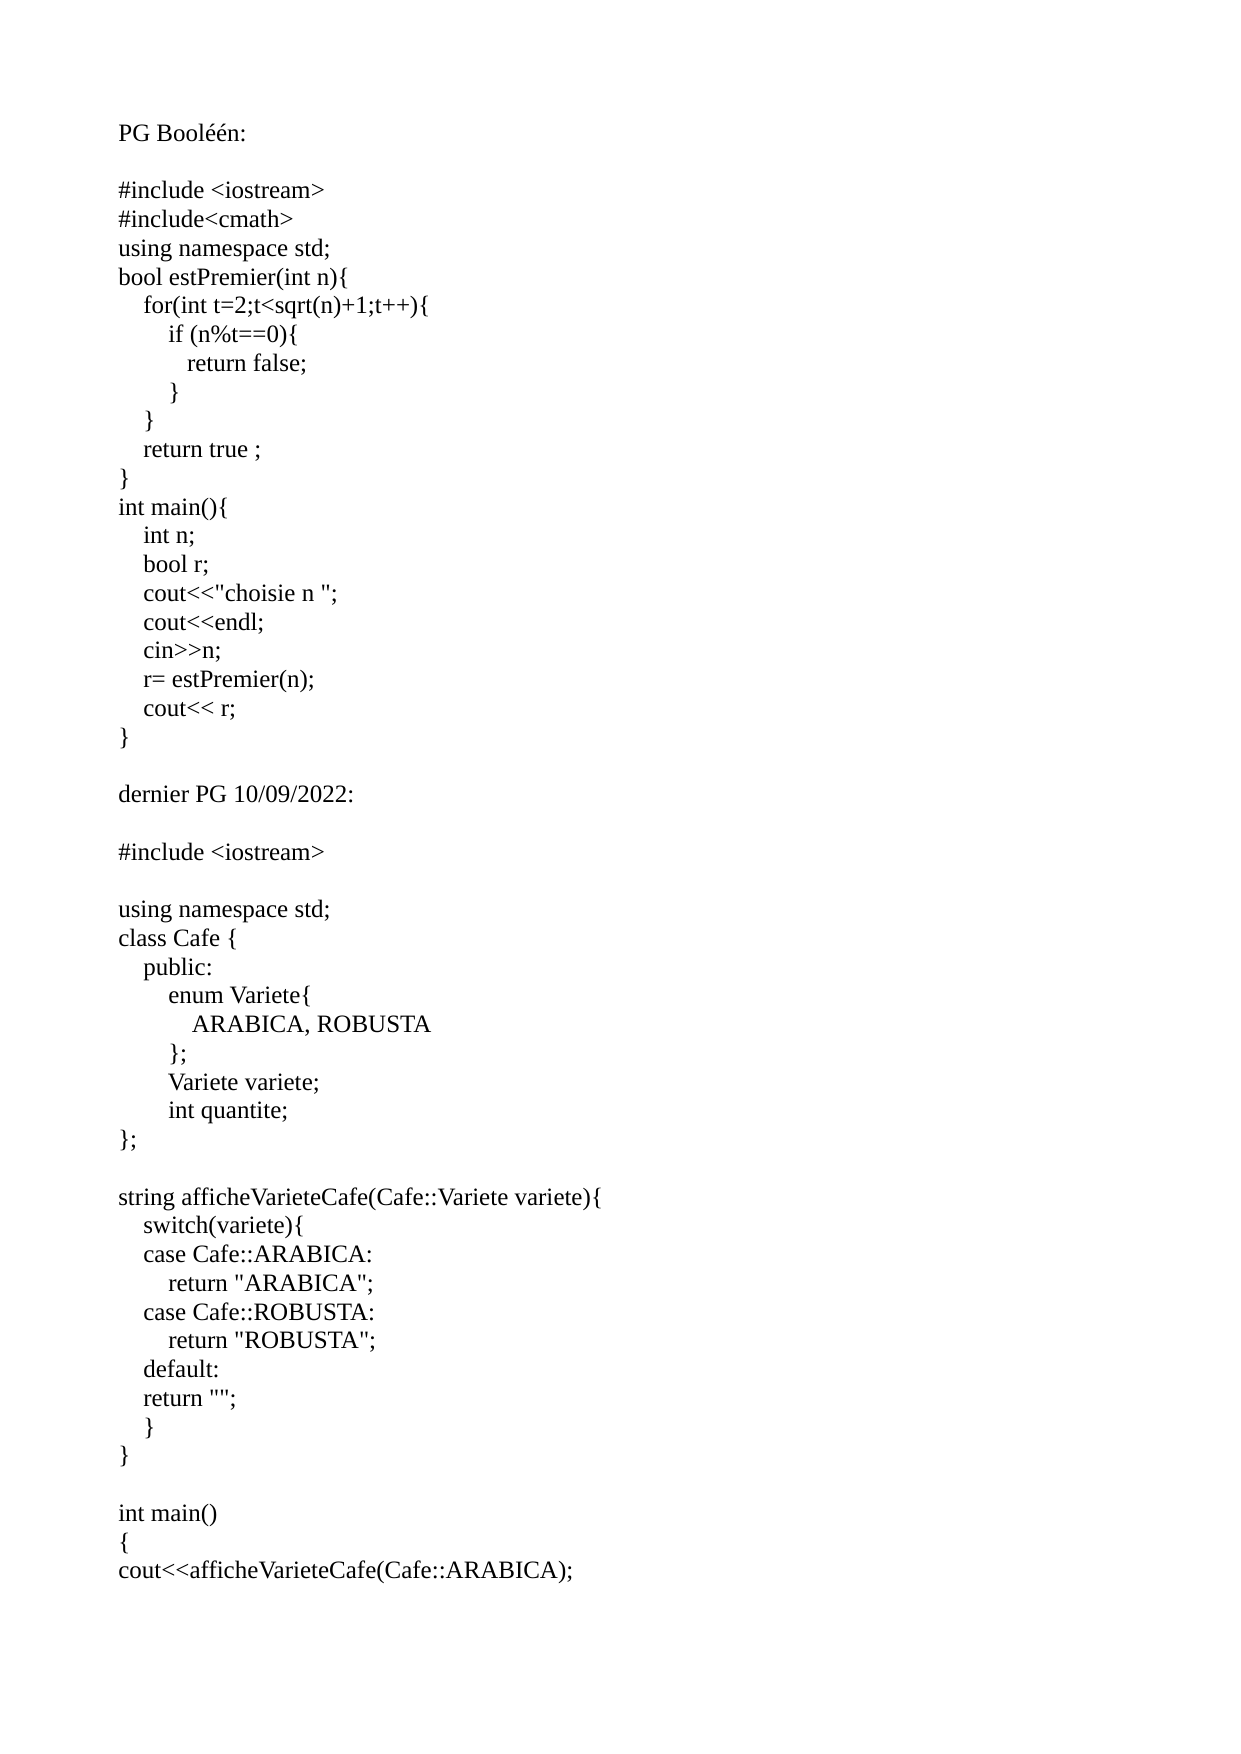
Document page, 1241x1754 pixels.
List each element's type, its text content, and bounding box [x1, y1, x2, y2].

text PG Booléén: [118, 118, 1122, 147]
text dernier PG 10/09/2022: [118, 779, 1122, 808]
text #include <iostream> using namespace std; class Cafe { public: enum Variete{ ARABICA, ROBUSTA }; Variete variete; int quantite; }; string afficheVarieteCafe(Cafe::Variete variete){ switch(variete){ case Cafe::ARABICA: return "ARABICA"; case Cafe::ROBUSTA: return "ROBUSTA"; default: return ""; } } int main() { cout<<afficheVarieteCafe(Cafe::ARABICA); [118, 837, 1122, 1584]
text #include <iostream> #include<cmath> using namespace std; bool estPremier(int n){ for(int t=2;t<sqrt(n)+1;t++){ if (n%t==0){ return false; } } return true ; } int main(){ int n; bool r; cout<<"choisie n "; cout<<endl; cin>>n; r= estPremier(n); cout<< r; } [118, 176, 1122, 751]
